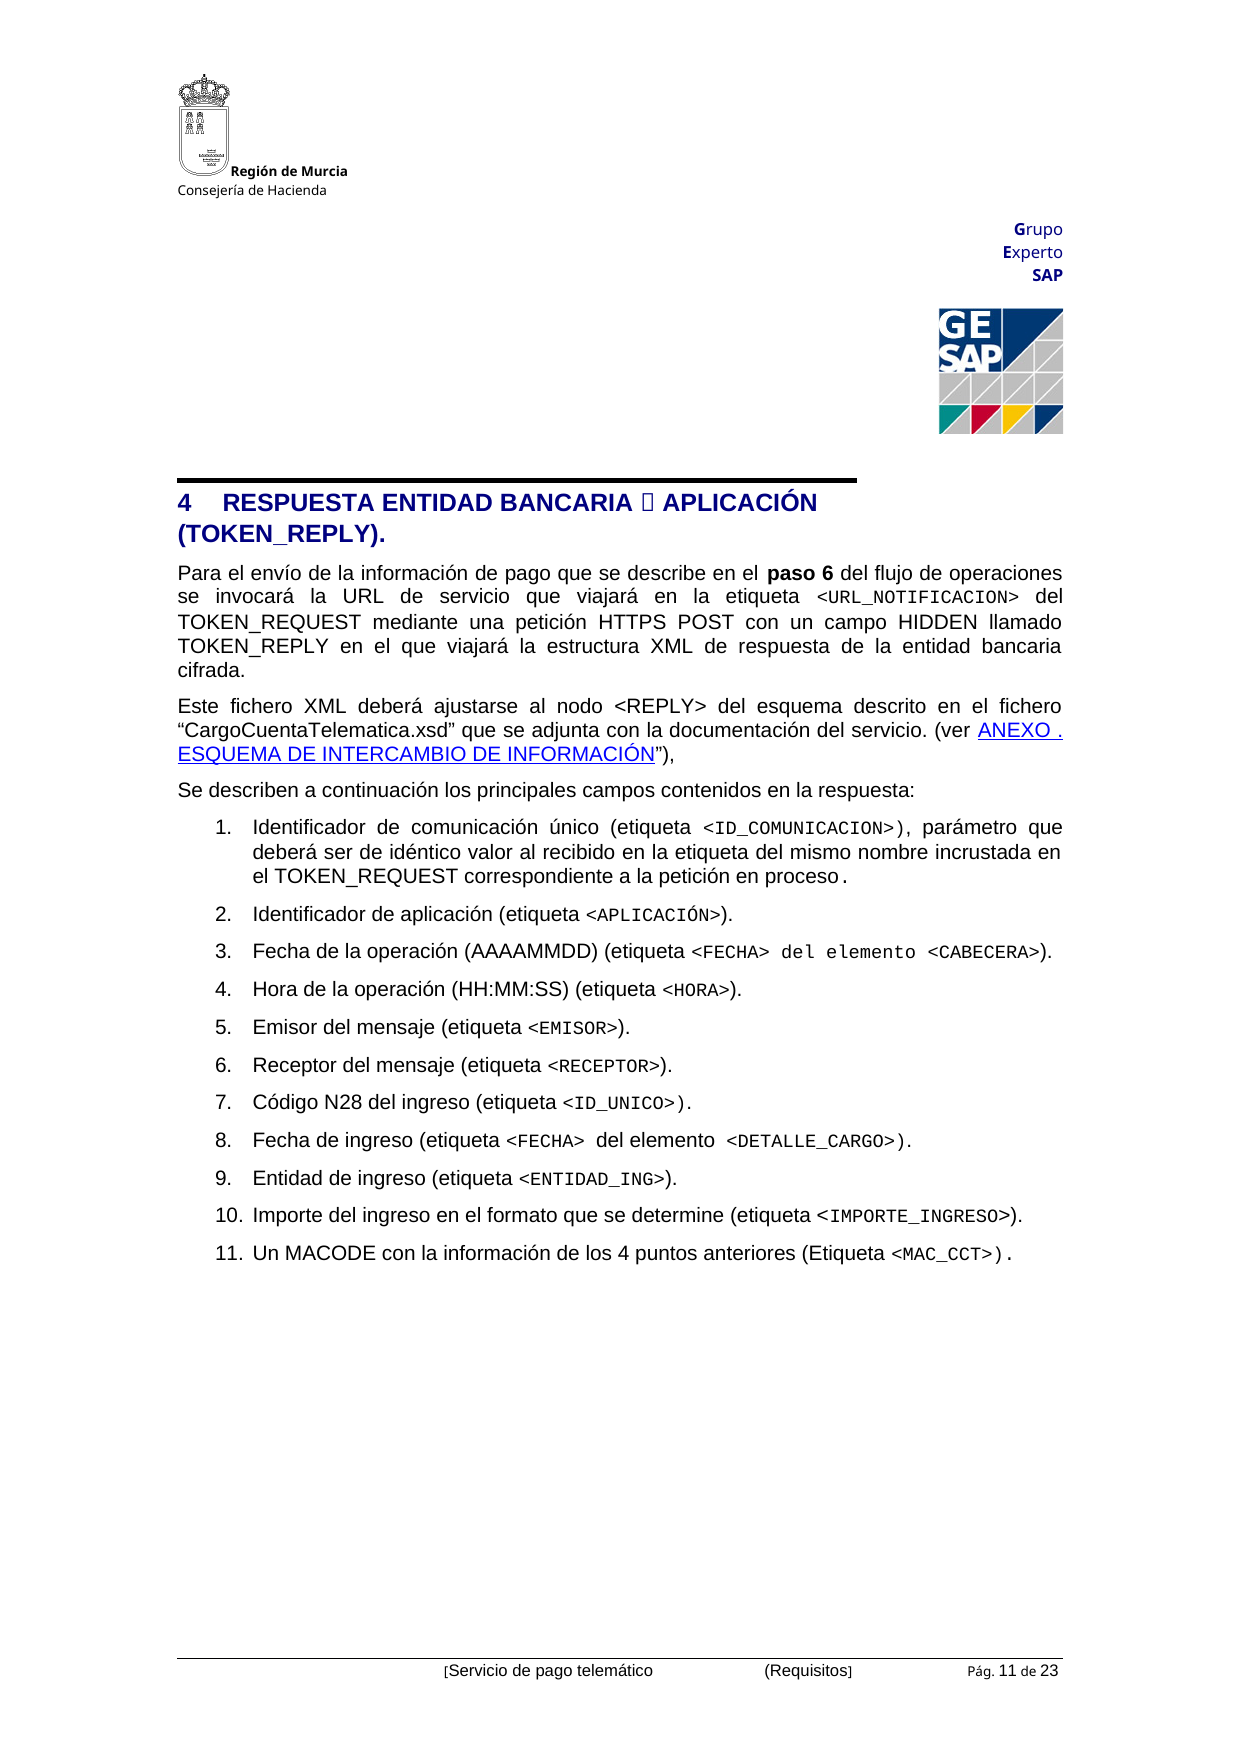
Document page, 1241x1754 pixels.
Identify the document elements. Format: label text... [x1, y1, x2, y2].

list Fecha de ingreso (etiqueta <FECHA> del elemento <DETALLE_CARGO>). [215, 1128, 1063, 1153]
list Hora de la operación (HH:MM:SS) (etiqueta <HORA>). [215, 977, 1063, 1002]
list Identificador de aplicación (etiqueta <APLICACIÓN>). [215, 902, 1063, 927]
picture [938, 308, 1064, 434]
text Este fichero XML deberá ajustarse al nodo <REPLY> del esquema descrito en el fichero “CargoCuentaTelematica.xsd” que se adjunta con la documentación del servicio. (ver ANEXO . ESQUEMA DE INTERCAMBIO DE INFORMACIÓN”), [177, 694, 1063, 766]
text Se describen a continuación los principales campos contenidos en la respuesta: [177, 778, 1063, 802]
list Fecha de la operación (AAAAMMDD) (etiqueta <FECHA> del elemento <CABECERA>). [215, 939, 1063, 964]
list Importe del ingreso en el formato que se determine (etiqueta <IMPORTE_INGRESO>). [215, 1203, 1063, 1228]
list Un MACODE con la información de los 4 puntos anteriores (Etiqueta <MAC_CCT>). [215, 1241, 1063, 1266]
list Código N28 del ingreso (etiqueta <ID_UNICO>). [215, 1090, 1063, 1115]
list Receptor del mensaje (etiqueta <RECEPTOR>). [215, 1052, 1063, 1078]
text Para el envío de la información de pago que se describe en el paso 6 del flujo de operaciones se invocará la URL de servicio que viajará en la etiqueta <URL_NOTIFICACION> del TOKEN_REQUEST mediante una petición HTTPS POST con un campo HIDDEN llamado TOKEN_REPLY en el que viajará la estructura XML de respuesta de la entidad bancaria cifrada. [177, 560, 1063, 681]
list Identificador de comunicación único (etiqueta <ID_COMUNICACION>), parámetro que deberá ser de idéntico valor al recibido en la etiqueta del mismo nombre incrustada en el TOKEN_REQUEST correspondiente a la petición en proceso. [215, 815, 1063, 889]
list Emisor del mensaje (etiqueta <EMISOR>). [215, 1015, 1063, 1040]
picture [177, 73, 231, 177]
list Entidad de ingreso (etiqueta <ENTIDAD_ING>). [215, 1166, 1063, 1191]
subtitle RESPUESTA ENTIDAD BANCARIA  APLICACIÓN (TOKEN_REPLY). [177, 483, 857, 548]
